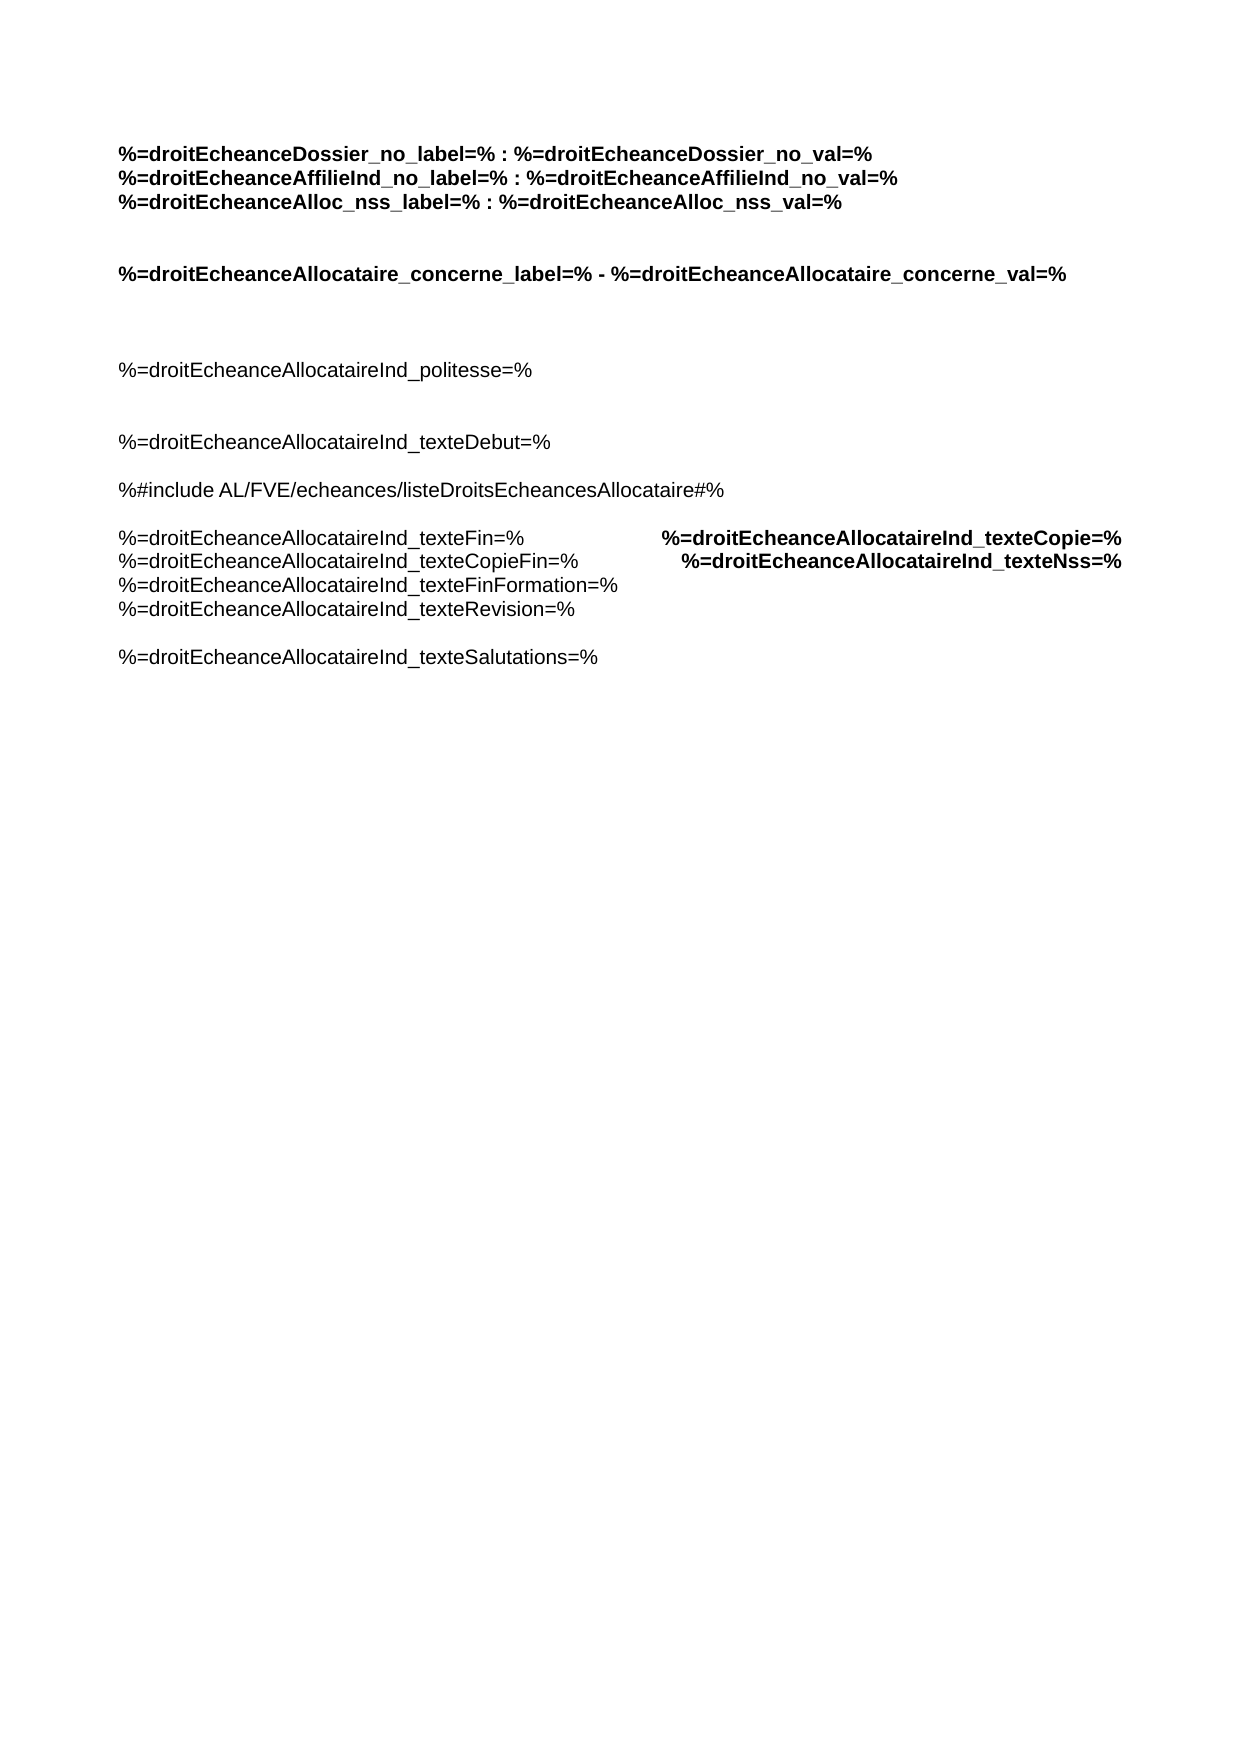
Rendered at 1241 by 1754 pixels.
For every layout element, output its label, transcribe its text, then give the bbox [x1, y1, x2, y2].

text %=droitEcheanceDossier_no_label=% : %=droitEcheanceDossier_no_val=% [118, 142, 1122, 166]
text %#include AL/FVE/echeances/listeDroitsEcheancesAllocataire#% [118, 477, 1122, 501]
text %=droitEcheanceAlloc_nss_label=% : %=droitEcheanceAlloc_nss_val=% [118, 190, 1122, 214]
text %=droitEcheanceAllocataireInd_texteDebut=% [118, 429, 1122, 453]
text %=droitEcheanceAllocataireInd_texteFin=% %=droitEcheanceAllocataireInd_texteCopie=% %=droitEcheanceAllocataireInd_texteCopieFin=% %=droitEcheanceAllocataireInd_texteNss=% %=droitEcheanceAllocataireInd_texteFinFormation=% [118, 525, 1122, 597]
text %=droitEcheanceAllocataireInd_texteSalutations=% [118, 645, 1122, 669]
text %=droitEcheanceAffilieInd_no_label=% : %=droitEcheanceAffilieInd_no_val=% [118, 166, 1122, 190]
text %=droitEcheanceAllocataireInd_texteRevision=% [118, 597, 1122, 621]
text %=droitEcheanceAllocataireInd_politesse=% [118, 358, 1122, 382]
text %=droitEcheanceAllocataire_concerne_label=% - %=droitEcheanceAllocataire_concerne_val=% [118, 262, 1122, 286]
